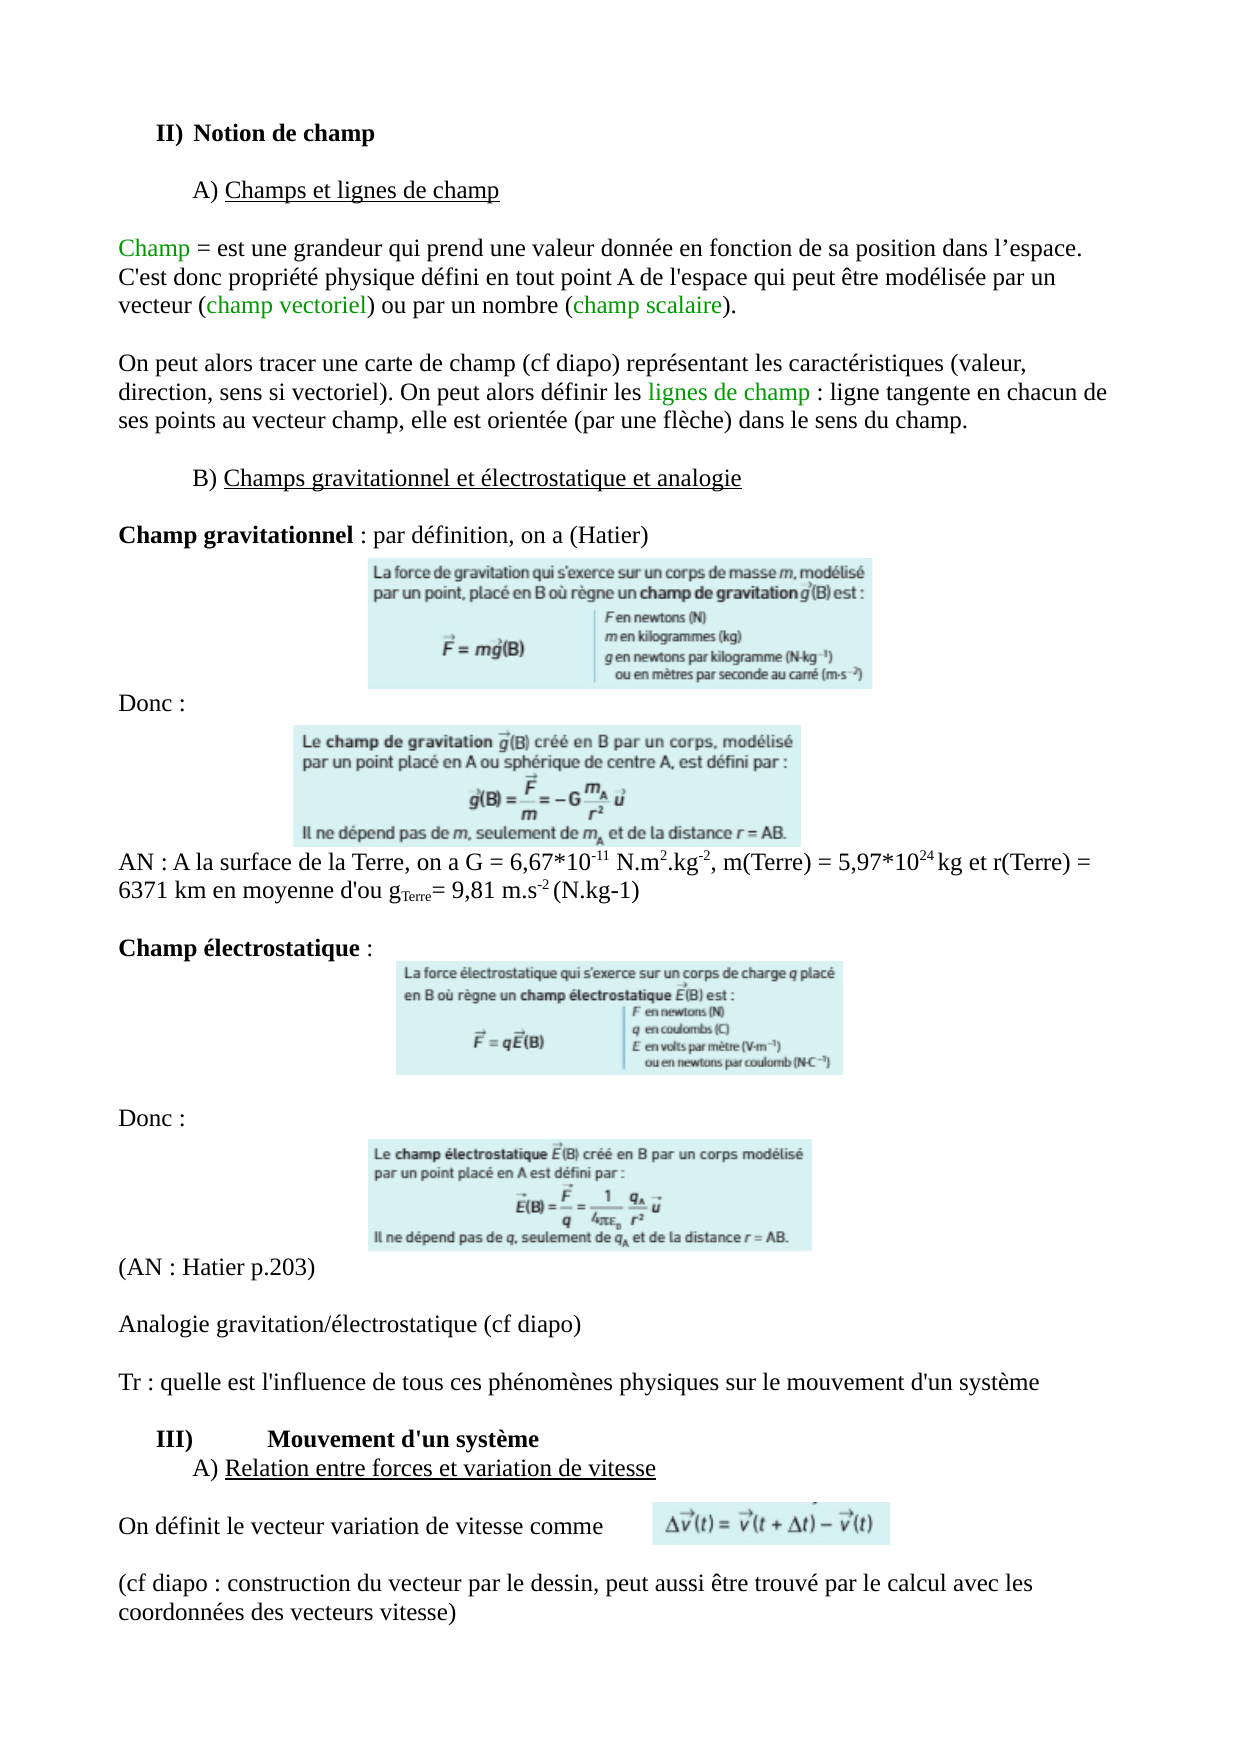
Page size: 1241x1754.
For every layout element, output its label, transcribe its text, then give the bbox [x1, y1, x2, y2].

picture [368, 1139, 814, 1252]
text Tr : quelle est l'influence de tous ces phénomènes physiques sur le mouvement d'un système [118, 1367, 1122, 1396]
text Champ gravitationnel : par définition, on a (Hatier) [118, 521, 1122, 549]
text A) Relation entre forces et variation de vitesse [118, 1453, 1122, 1482]
picture [652, 1502, 890, 1545]
picture [396, 961, 845, 1075]
list Mouvement d'un système [156, 1424, 1122, 1453]
text Analogie gravitation/électrostatique (cf diapo) [118, 1309, 1122, 1338]
text Donc : [118, 549, 1122, 717]
text Champ = est une grandeur qui prend une valeur donnée en fonction de sa position dans l’espace. C'est donc propriété physique défini en tout point A de l'espace qui peut être modélisée par un vecteur (champ vectoriel) ou par un nombre (champ scalaire). [118, 233, 1122, 319]
text On définit le vecteur variation de vitesse comme [118, 1511, 652, 1539]
text [890, 1511, 1122, 1539]
text (AN : Hatier p.203) [118, 1132, 1122, 1281]
text B) Champs gravitationnel et électrostatique et analogie [118, 463, 1122, 492]
picture [293, 725, 802, 847]
picture [367, 558, 873, 689]
list Notion de champ [156, 118, 1122, 147]
text Donc : [118, 1103, 1122, 1132]
text (cf diapo : construction du vecteur par le dessin, peut aussi être trouvé par le calcul avec les coordonnées des vecteurs vitesse) [118, 1568, 1122, 1626]
text AN : A la surface de la Terre, on a G = 6,67*10-11 N.m2.kg-2, m(Terre) = 5,97*1024 kg et r(Terre) = 6371 km en moyenne d'ou gTerre= 9,81 m.s-2 (N.kg-1) [118, 717, 1122, 904]
text Champ électrostatique : [118, 933, 1122, 962]
text On peut alors tracer une carte de champ (cf diapo) représentant les caractéristiques (valeur, direction, sens si vectoriel). On peut alors définir les lignes de champ : ligne tangente en chacun de ses points au vecteur champ, elle est orientée (par une flèche) dans le sens du champ. [118, 348, 1122, 434]
text A) Champs et lignes de champ [118, 176, 1122, 204]
